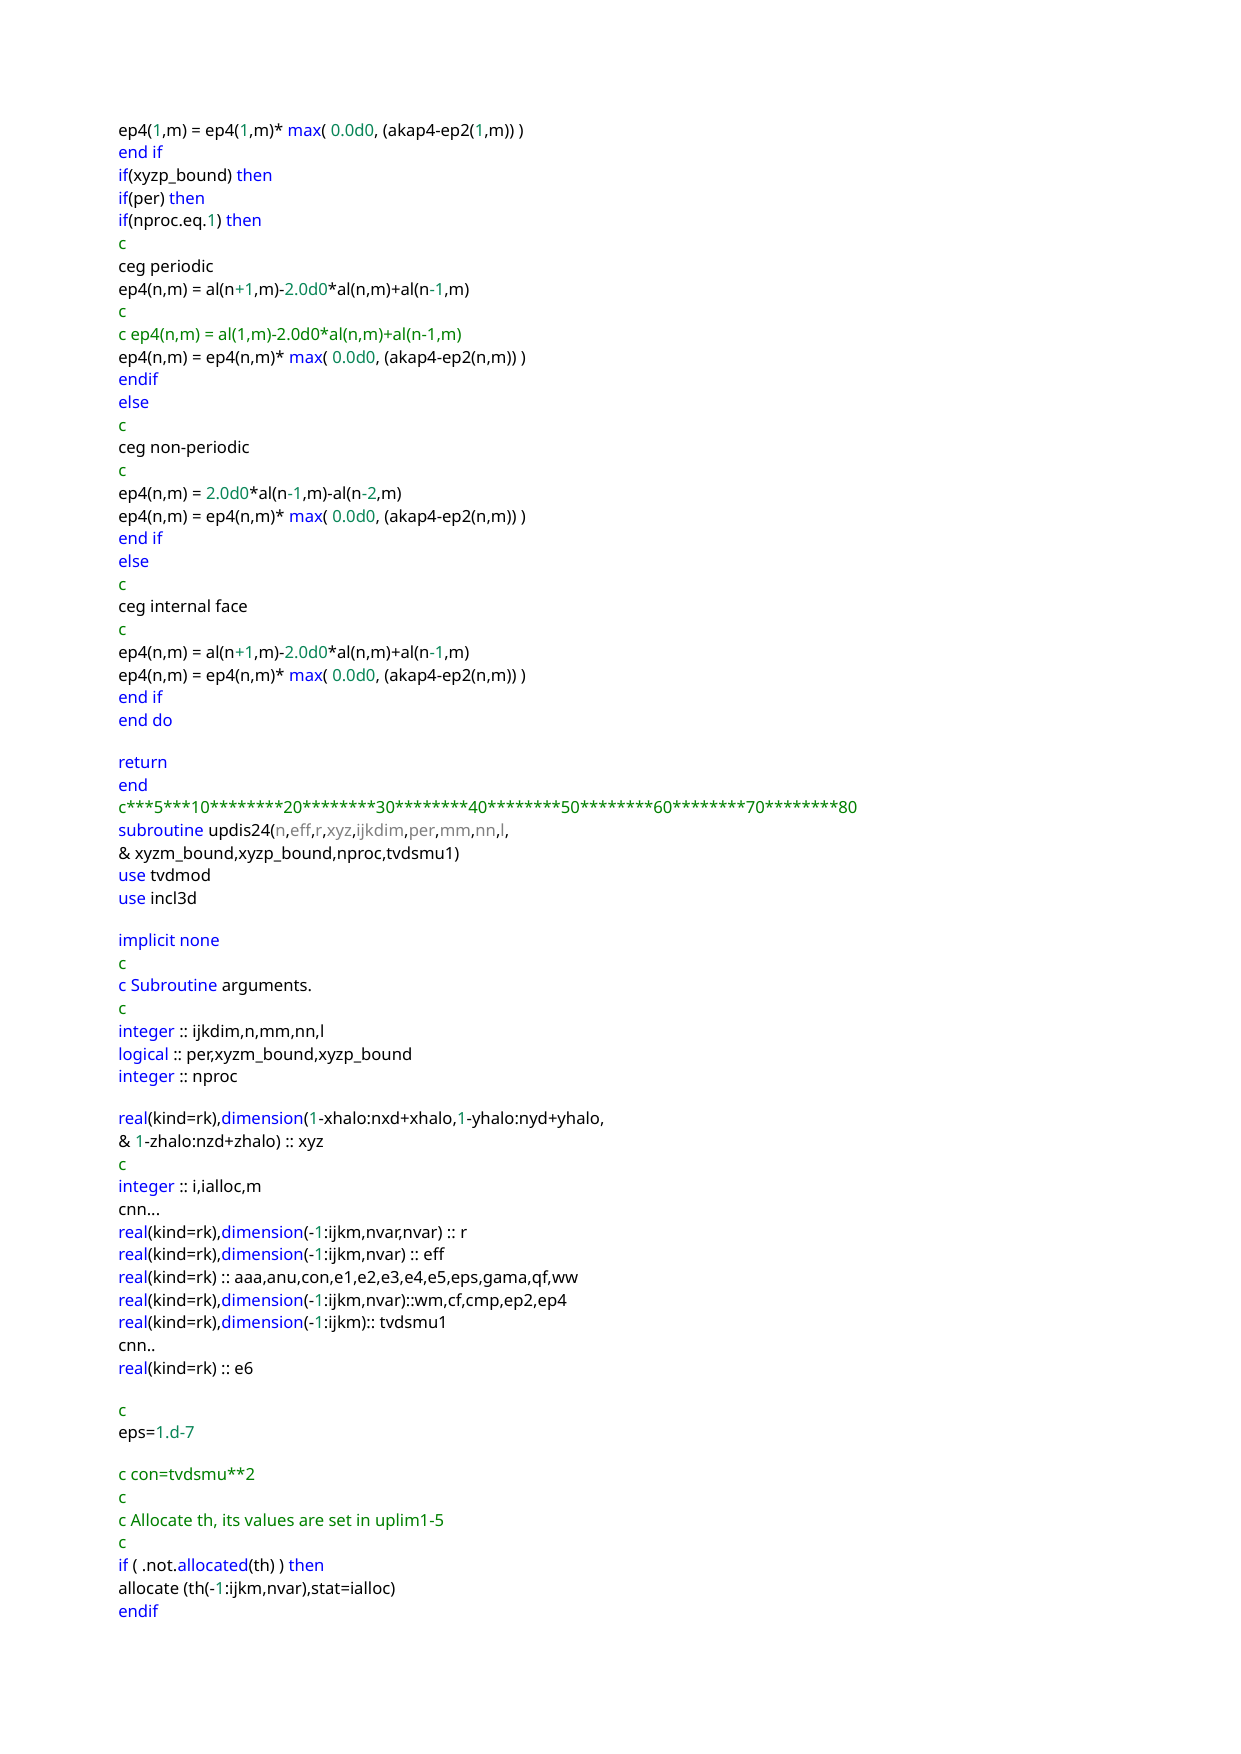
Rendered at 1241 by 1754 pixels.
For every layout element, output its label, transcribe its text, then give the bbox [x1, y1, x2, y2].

text ceg non-periodic [118, 436, 1122, 459]
text c [118, 300, 1122, 322]
text real(kind=rk) :: e6 [118, 1356, 1122, 1379]
text if ( .not.allocated(th) ) then [118, 1554, 1122, 1576]
text implicit none [118, 928, 1122, 951]
text if(per) then [118, 186, 1122, 209]
text & xyzm_bound,xyzp_bound,nproc,tvdsmu1) [118, 841, 1122, 864]
text end [118, 773, 1122, 796]
text ep4(n,m) = 2.0d0*al(n-1,m)-al(n-2,m) [118, 481, 1122, 504]
text & 1-zhalo:nzd+zhalo) :: xyz [118, 1129, 1122, 1152]
text ep4(n,m) = ep4(n,m)* max( 0.0d0, (akap4-ep2(n,m)) ) [118, 345, 1122, 368]
text c [118, 951, 1122, 974]
text ep4(n,m) = ep4(n,m)* max( 0.0d0, (akap4-ep2(n,m)) ) [118, 663, 1122, 686]
text c***5***10********20********30********40********50********60********70********80 [118, 796, 1122, 818]
text else [118, 549, 1122, 572]
text if(xyzp_bound) then [118, 163, 1122, 186]
text end do [118, 708, 1122, 731]
text c ep4(n,m) = al(1,m)-2.0d0*al(n,m)+al(n-1,m) [118, 322, 1122, 345]
text cnn... [118, 1197, 1122, 1220]
text end if [118, 141, 1122, 163]
text subroutine updis24(n,eff,r,xyz,ijkdim,per,mm,nn,l, [118, 818, 1122, 841]
text ep4(n,m) = al(n+1,m)-2.0d0*al(n,m)+al(n-1,m) [118, 277, 1122, 300]
text c [118, 413, 1122, 436]
text c [118, 459, 1122, 481]
text real(kind=rk),dimension(-1:ijkm,nvar) :: eff [118, 1243, 1122, 1266]
text ceg internal face [118, 595, 1122, 618]
text c [118, 1531, 1122, 1554]
text return [118, 750, 1122, 773]
text ep4(n,m) = al(n+1,m)-2.0d0*al(n,m)+al(n-1,m) [118, 640, 1122, 663]
text end if [118, 527, 1122, 549]
text real(kind=rk),dimension(-1:ijkm):: tvdsmu1 [118, 1311, 1122, 1334]
text cnn.. [118, 1334, 1122, 1356]
text c con=tvdsmu**2 [118, 1463, 1122, 1486]
text use incl3d [118, 887, 1122, 909]
text endif [118, 1599, 1122, 1622]
text logical :: per,xyzm_bound,xyzp_bound [118, 1042, 1122, 1065]
text integer :: i,ialloc,m [118, 1175, 1122, 1197]
text real(kind=rk),dimension(-1:ijkm,nvar,nvar) :: r [118, 1220, 1122, 1243]
text ep4(n,m) = ep4(n,m)* max( 0.0d0, (akap4-ep2(n,m)) ) [118, 504, 1122, 527]
text real(kind=rk),dimension(1-xhalo:nxd+xhalo,1-yhalo:nyd+yhalo, [118, 1107, 1122, 1129]
text integer :: nproc [118, 1065, 1122, 1087]
text c [118, 997, 1122, 1019]
text endif [118, 368, 1122, 391]
text else [118, 391, 1122, 413]
text if(nproc.eq.1) then [118, 209, 1122, 232]
text ceg periodic [118, 254, 1122, 277]
text real(kind=rk) :: aaa,anu,con,e1,e2,e3,e4,e5,eps,gama,qf,ww [118, 1266, 1122, 1288]
text use tvdmod [118, 864, 1122, 887]
text eps=1.d-7 [118, 1421, 1122, 1444]
text c [118, 1152, 1122, 1175]
text c [118, 572, 1122, 595]
text allocate (th(-1:ijkm,nvar),stat=ialloc) [118, 1576, 1122, 1599]
text c [118, 232, 1122, 254]
text c [118, 618, 1122, 640]
text real(kind=rk),dimension(-1:ijkm,nvar)::wm,cf,cmp,ep2,ep4 [118, 1288, 1122, 1311]
text c Subroutine arguments. [118, 974, 1122, 997]
text c [118, 1486, 1122, 1508]
text c [118, 1398, 1122, 1421]
text integer :: ijkdim,n,mm,nn,l [118, 1019, 1122, 1042]
text ep4(1,m) = ep4(1,m)* max( 0.0d0, (akap4-ep2(1,m)) ) [118, 118, 1122, 141]
text end if [118, 686, 1122, 708]
text c Allocate th, its values are set in uplim1-5 [118, 1508, 1122, 1531]
